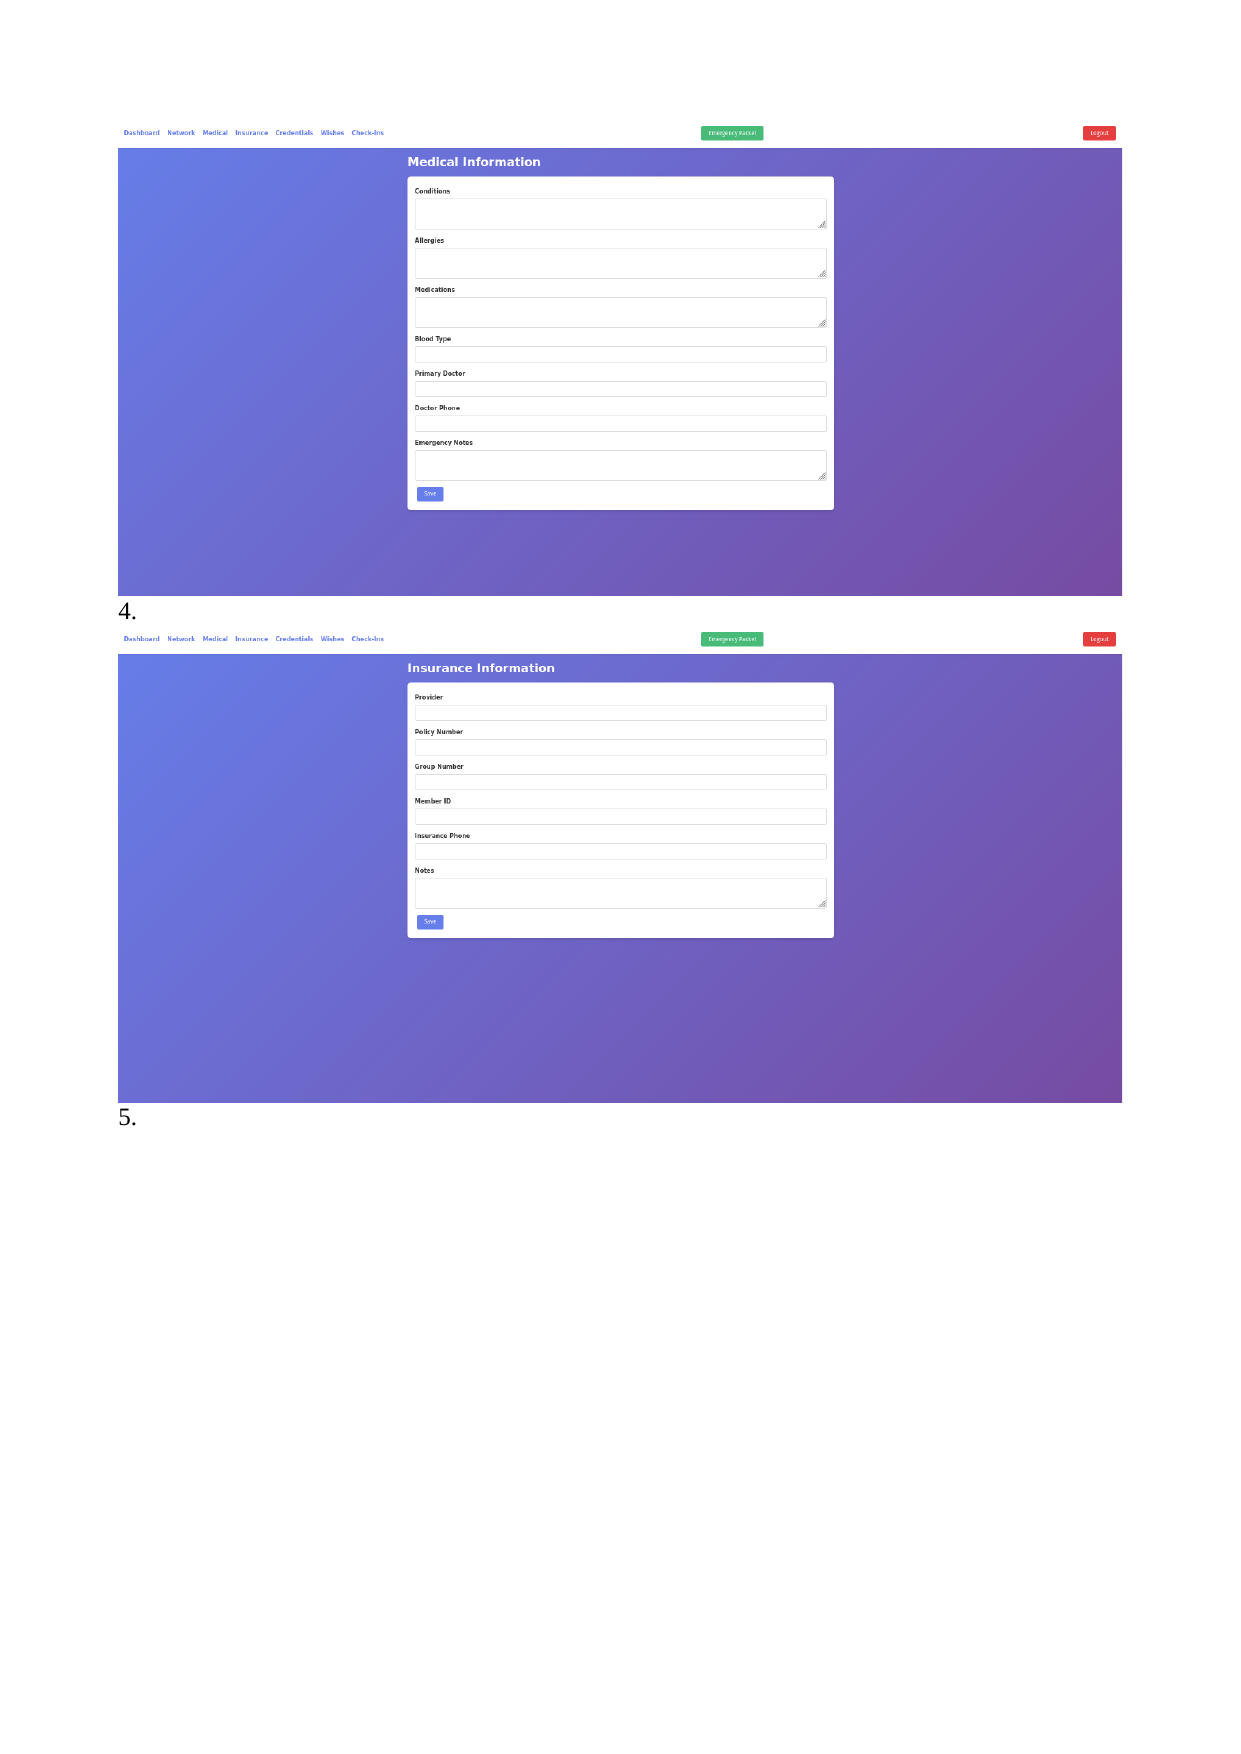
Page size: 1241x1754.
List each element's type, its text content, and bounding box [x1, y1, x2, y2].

picture [118, 624, 1123, 1103]
text 5. [118, 1103, 1122, 1131]
picture [118, 118, 1123, 596]
text 4. [118, 596, 1122, 624]
